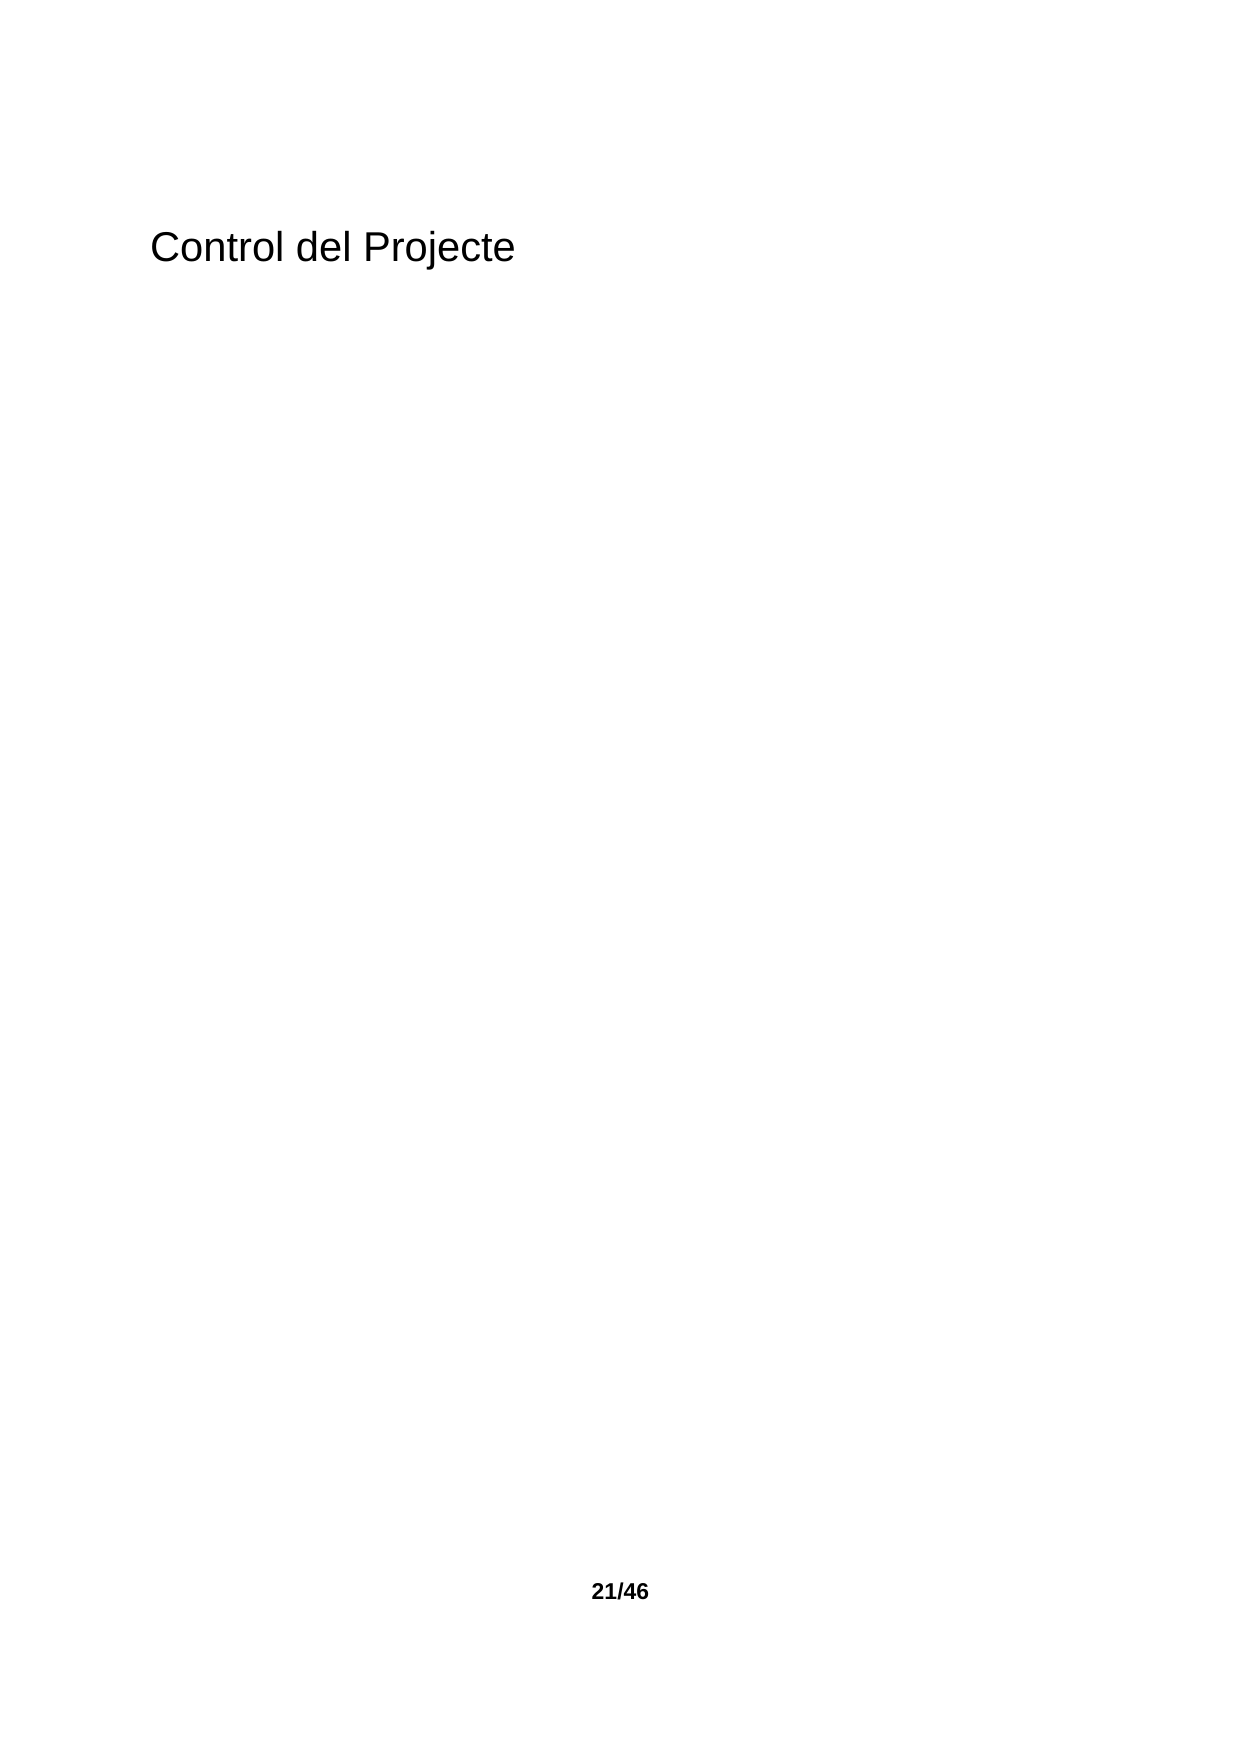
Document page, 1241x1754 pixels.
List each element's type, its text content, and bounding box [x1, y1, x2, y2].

subtitle Control del Projecte [150, 222, 1090, 270]
